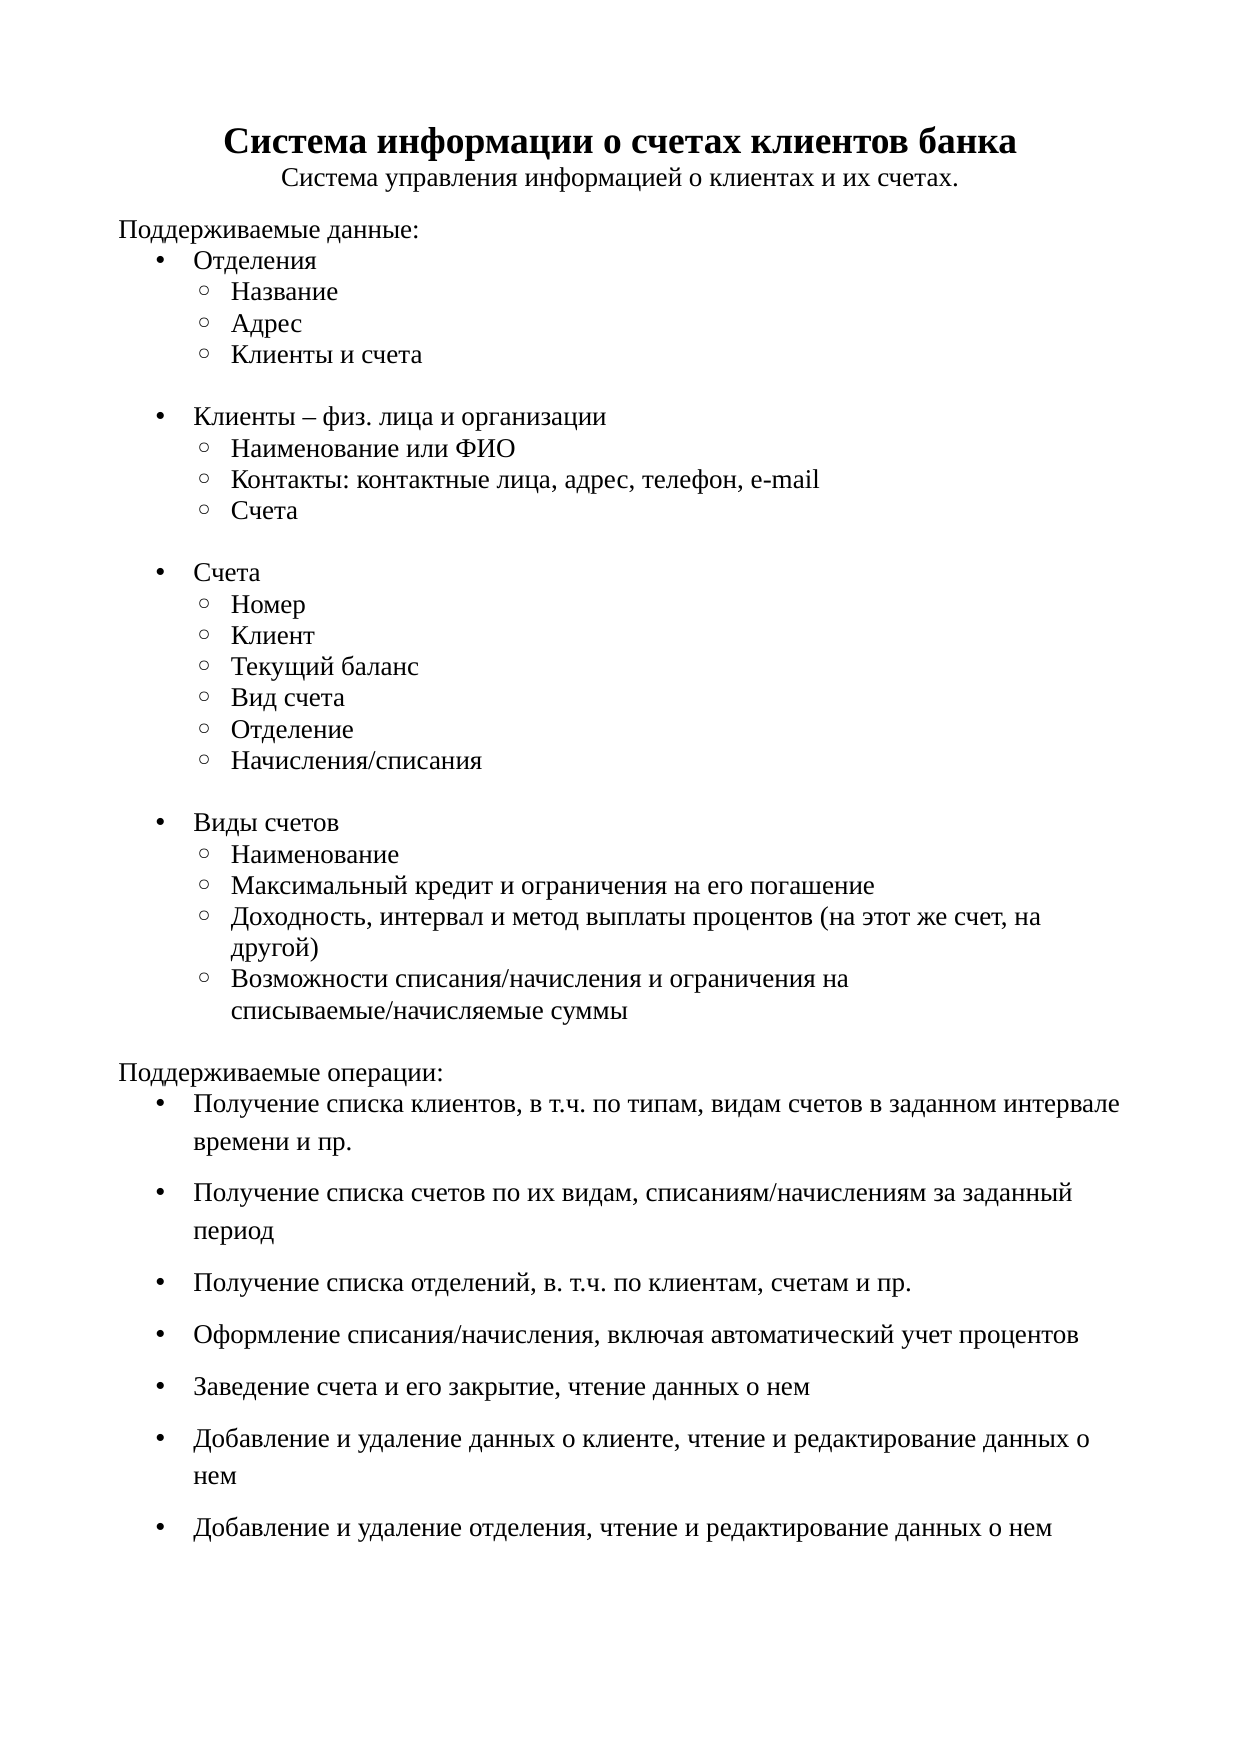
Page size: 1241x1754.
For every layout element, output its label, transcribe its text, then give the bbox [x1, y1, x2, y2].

list Добавление и удаление данных о клиенте, чтение и редактирование данных о нем [156, 1422, 1122, 1491]
list Наименование [193, 838, 1122, 869]
text Система информации о счетах клиентов банка [118, 118, 1122, 161]
list Получение списка счетов по их видам, списаниям/начислениям за заданный период [156, 1177, 1122, 1245]
list Клиенты – физ. лица и организации [156, 400, 1122, 432]
list Текущий баланс [193, 650, 1122, 682]
list Начисления/списания [193, 744, 1122, 775]
list Возможности списания/начисления и ограничения на списываемые/начисляемые суммы [193, 963, 1122, 1025]
list Виды счетов [156, 806, 1122, 838]
text Поддерживаемые операции: [118, 1056, 1122, 1087]
list Отделения [156, 244, 1122, 276]
list Заведение счета и его закрытие, чтение данных о нем [156, 1370, 1122, 1401]
list Название [193, 276, 1122, 307]
list Добавление и удаление отделения, чтение и редактирование данных о нем [156, 1511, 1122, 1543]
text Поддерживаемые данные: [118, 213, 1122, 244]
list Адрес [193, 307, 1122, 338]
list Получение списка отделений, в. т.ч. по клиентам, счетам и пр. [156, 1266, 1122, 1297]
list Отделение [193, 713, 1122, 744]
list Номер [193, 588, 1122, 619]
list Клиенты и счета [193, 338, 1122, 369]
list Клиент [193, 619, 1122, 650]
text Система управления информацией о клиентах и их счетах. [118, 161, 1122, 192]
list Счета [156, 557, 1122, 588]
list Счета [193, 494, 1122, 525]
list Доходность, интервал и метод выплаты процентов (на этот же счет, на другой) [193, 900, 1122, 963]
list Максимальный кредит и ограничения на его погашение [193, 869, 1122, 900]
list Оформление списания/начисления, включая автоматический учет процентов [156, 1318, 1122, 1349]
list Вид счета [193, 682, 1122, 713]
list Наименование или ФИО [193, 432, 1122, 463]
list Получение списка клиентов, в т.ч. по типам, видам счетов в заданном интервале времени и пр. [156, 1087, 1122, 1156]
list Контакты: контактные лица, адрес, телефон, e-mail [193, 463, 1122, 494]
